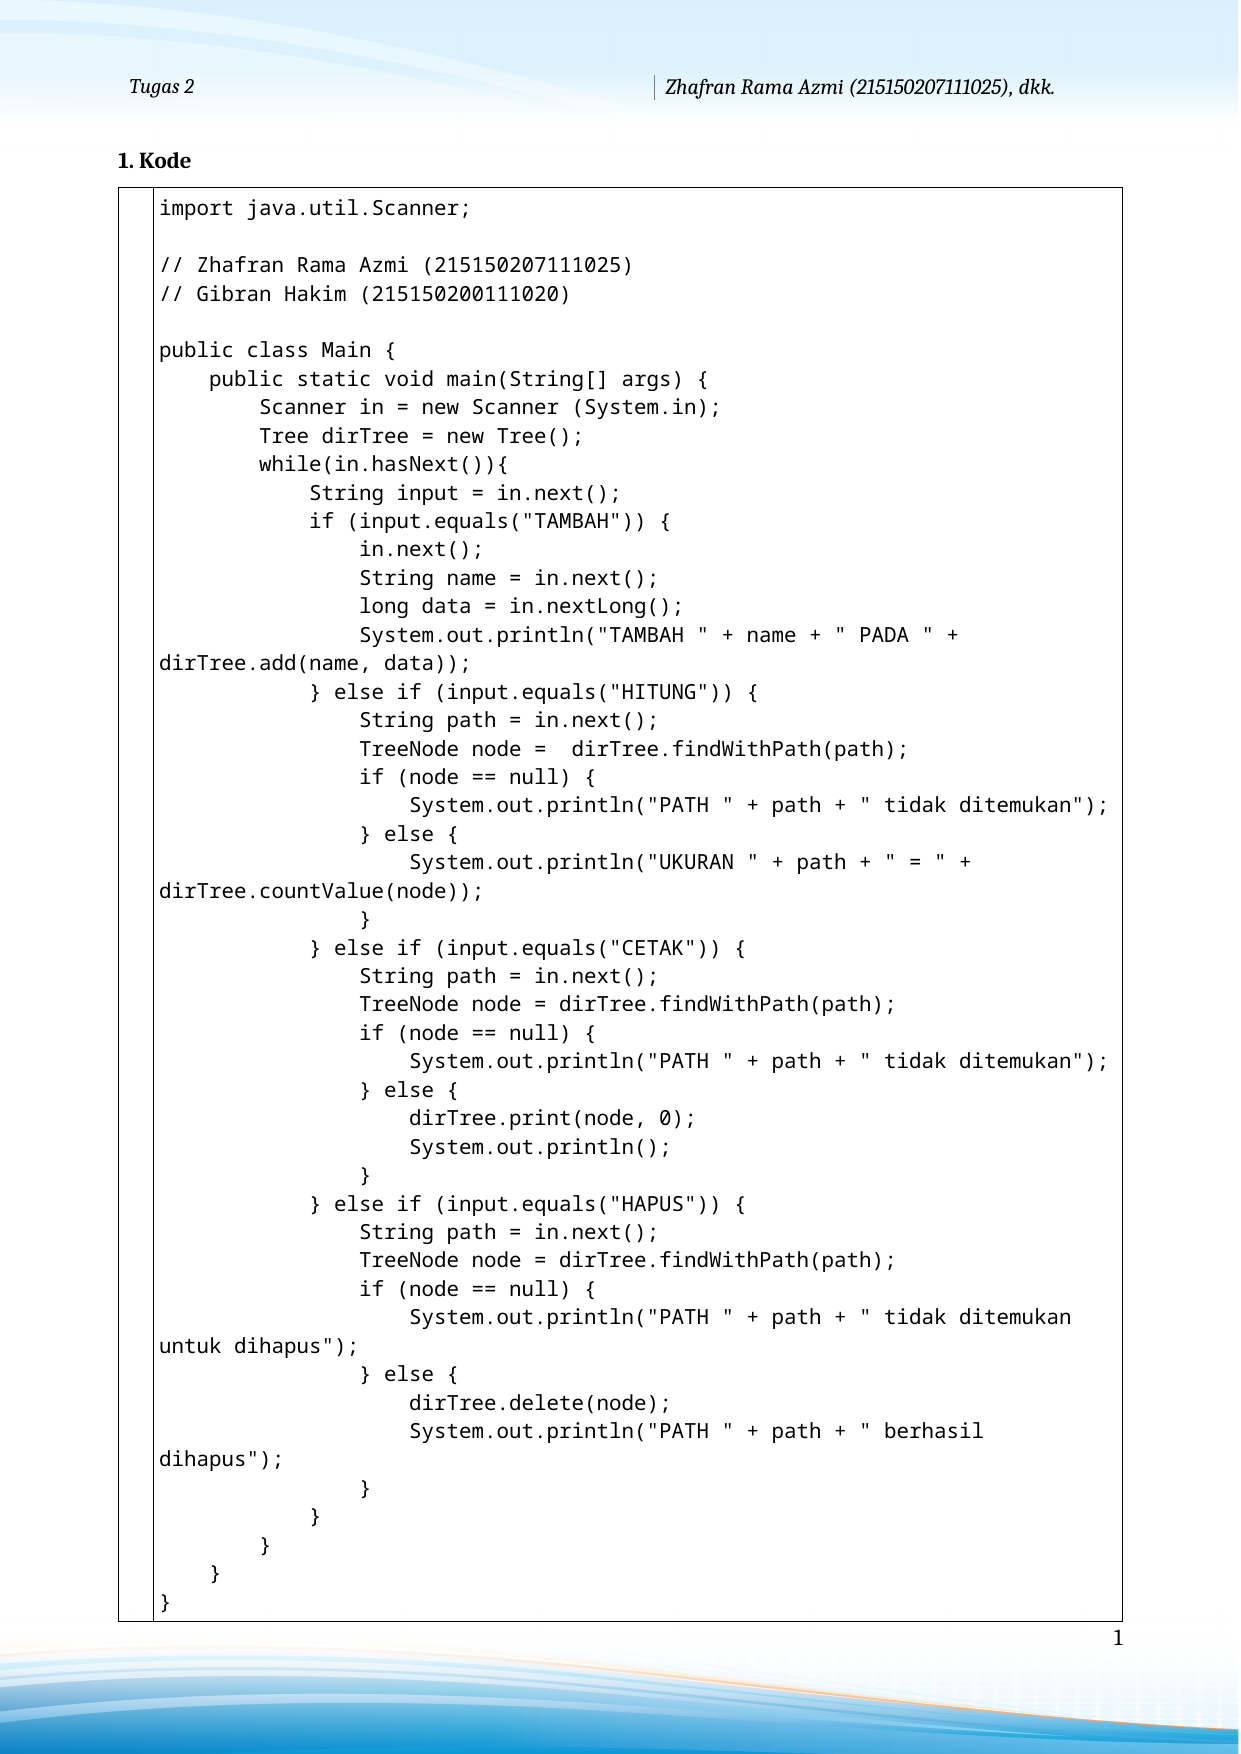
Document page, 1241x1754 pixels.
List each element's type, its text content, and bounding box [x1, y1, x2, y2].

table_header [119, 188, 153, 1621]
text 1. Kode [118, 148, 1122, 174]
picture [0, 1605, 1239, 1754]
picture [0, 0, 1239, 147]
table_header import java.util.Scanner; // Zhafran Rama Azmi (215150207111025) // Gibran Hakim (215150200111020) public class Main { public static void main(String[] args) { Scanner in = new Scanner (System.in); Tree dirTree = new Tree(); while(in.hasNext()){ String input = in.next(); if (input.equals("TAMBAH")) { in.next(); String name = in.next(); long data = in.nextLong(); System.out.println("TAMBAH " + name + " PADA " + dirTree.add(name, data)); } else if (input.equals("HITUNG")) { String path = in.next(); TreeNode node = dirTree.findWithPath(path); if (node == null) { System.out.println("PATH " + path + " tidak ditemukan"); } else { System.out.println("UKURAN " + path + " = " + dirTree.countValue(node)); } } else if (input.equals("CETAK")) { String path = in.next(); TreeNode node = dirTree.findWithPath(path); if (node == null) { System.out.println("PATH " + path + " tidak ditemukan"); } else { dirTree.print(node, 0); System.out.println(); } } else if (input.equals("HAPUS")) { String path = in.next(); TreeNode node = dirTree.findWithPath(path); if (node == null) { System.out.println("PATH " + path + " tidak ditemukan untuk dihapus"); } else { dirTree.delete(node); System.out.println("PATH " + path + " berhasil dihapus"); } } } } } [154, 188, 1122, 1621]
